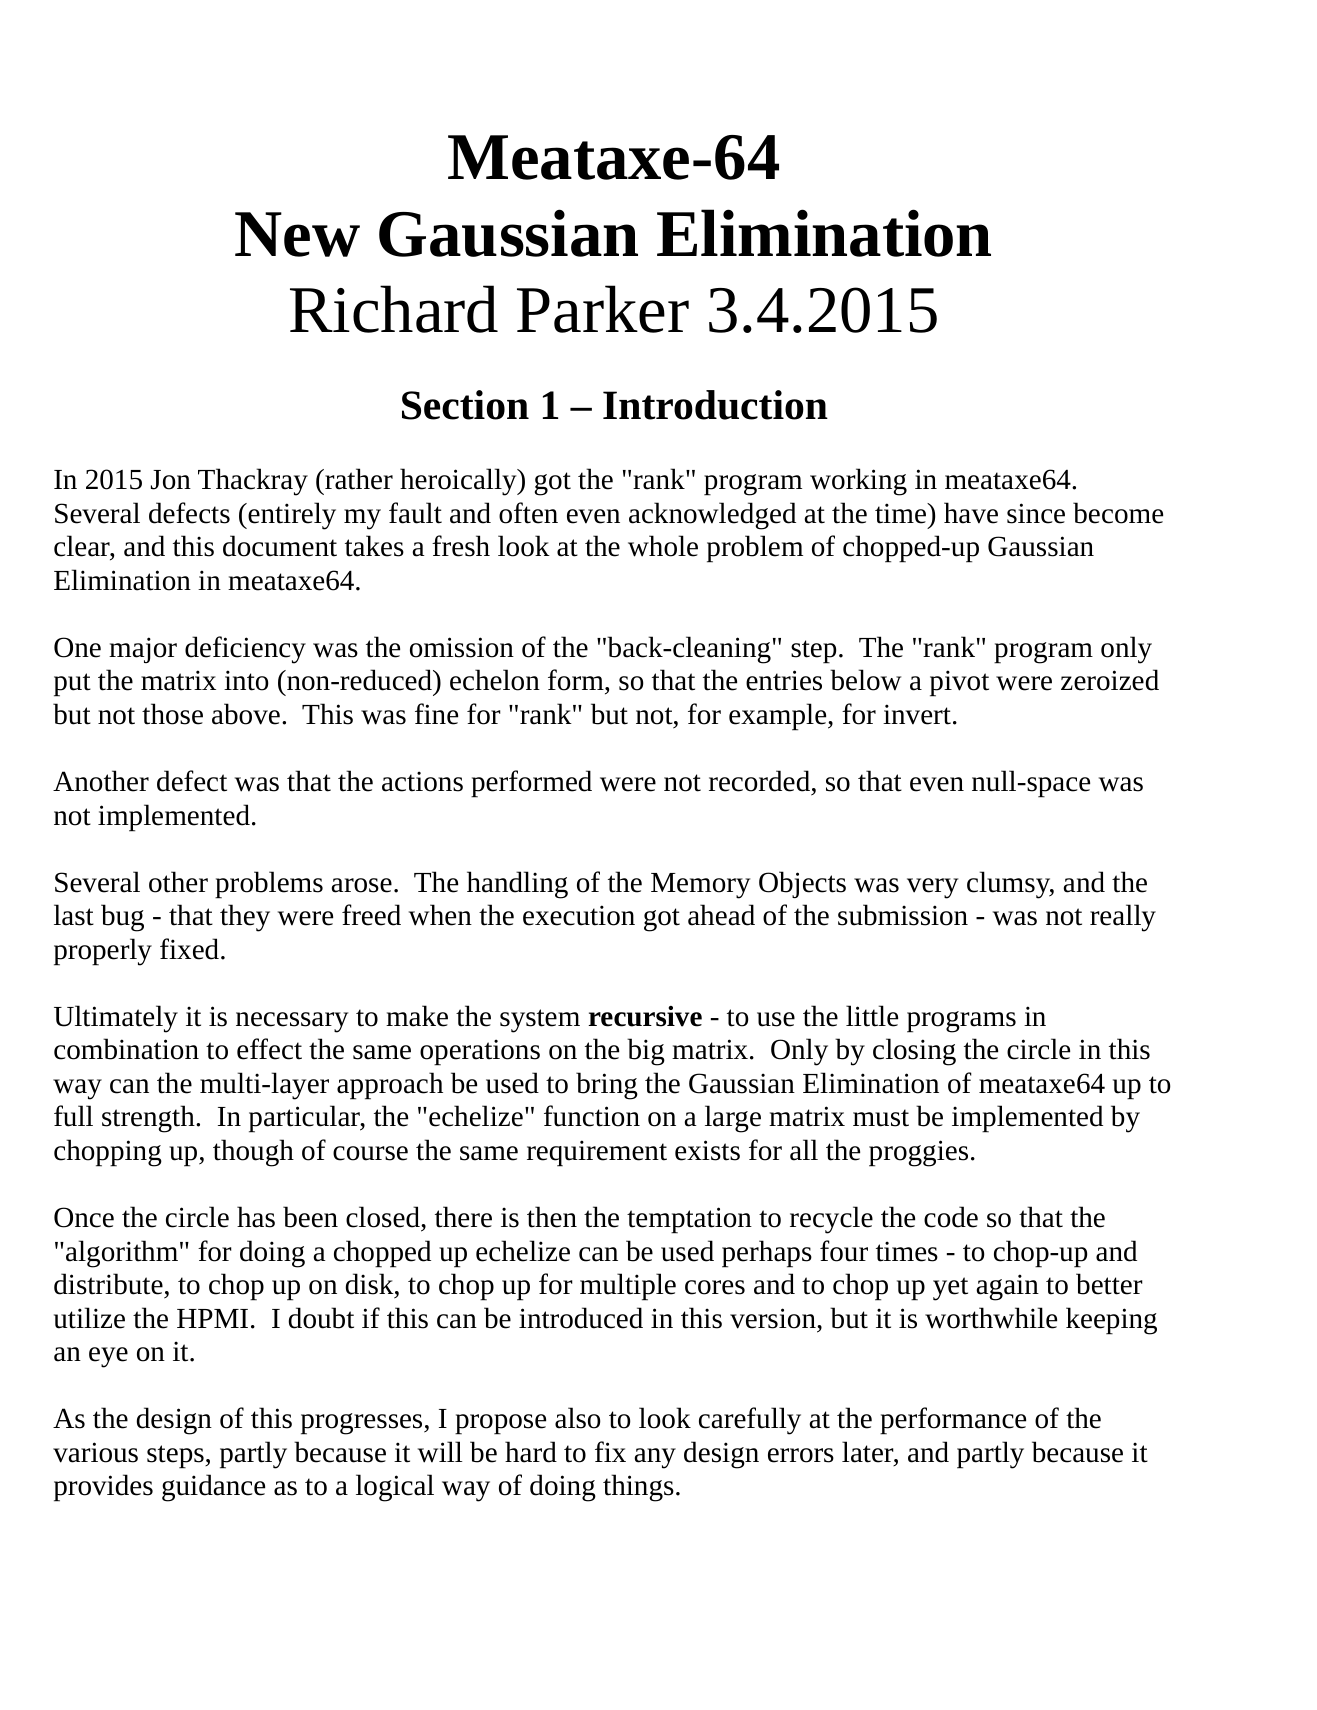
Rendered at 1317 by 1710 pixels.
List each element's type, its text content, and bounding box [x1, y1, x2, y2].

text Several other problems arose. The handling of the Memory Objects was very clumsy, and the last bug - that they were freed when the execution got ahead of the submission - was not really properly fixed. [53, 865, 1174, 965]
text Section 1 – Introduction [53, 381, 1174, 429]
text Meataxe-64 [53, 117, 1174, 194]
text Ultimately it is necessary to make the system recursive - to use the little programs in combination to effect the same operations on the big matrix. Only by closing the circle in this way can the multi-layer approach be used to bring the Gaussian Elimination of meataxe64 up to full strength. In particular, the "echelize" function on a large matrix must be implemented by chopping up, though of course the same requirement exists for all the proggies. [53, 999, 1174, 1167]
text As the design of this progresses, I propose also to look carefully at the performance of the various steps, partly because it will be hard to fix any design errors later, and partly because it provides guidance as to a logical way of doing things. [53, 1401, 1174, 1502]
text Richard Parker 3.4.2015 [53, 271, 1174, 347]
text One major deficiency was the omission of the "back-cleaning" step. The "rank" program only put the matrix into (non-reduced) echelon form, so that the entries below a pivot were zeroized but not those above. This was fine for "rank" but not, for example, for invert. [53, 630, 1174, 731]
text Once the circle has been closed, there is then the temptation to recycle the code so that the "algorithm" for doing a chopped up echelize can be used perhaps four times - to chop-up and distribute, to chop up on disk, to chop up for multiple cores and to chop up yet again to better utilize the HPMI. I doubt if this can be introduced in this version, but it is worthwhile keeping an eye on it. [53, 1200, 1174, 1368]
text Another defect was that the actions performed were not recorded, so that even null-space was not implemented. [53, 764, 1174, 831]
text New Gaussian Elimination [53, 194, 1174, 271]
text In 2015 Jon Thackray (rather heroically) got the "rank" program working in meataxe64. Several defects (entirely my fault and often even acknowledged at the time) have since become clear, and this document takes a fresh look at the whole problem of chopped-up Gaussian Elimination in meataxe64. [53, 462, 1174, 596]
